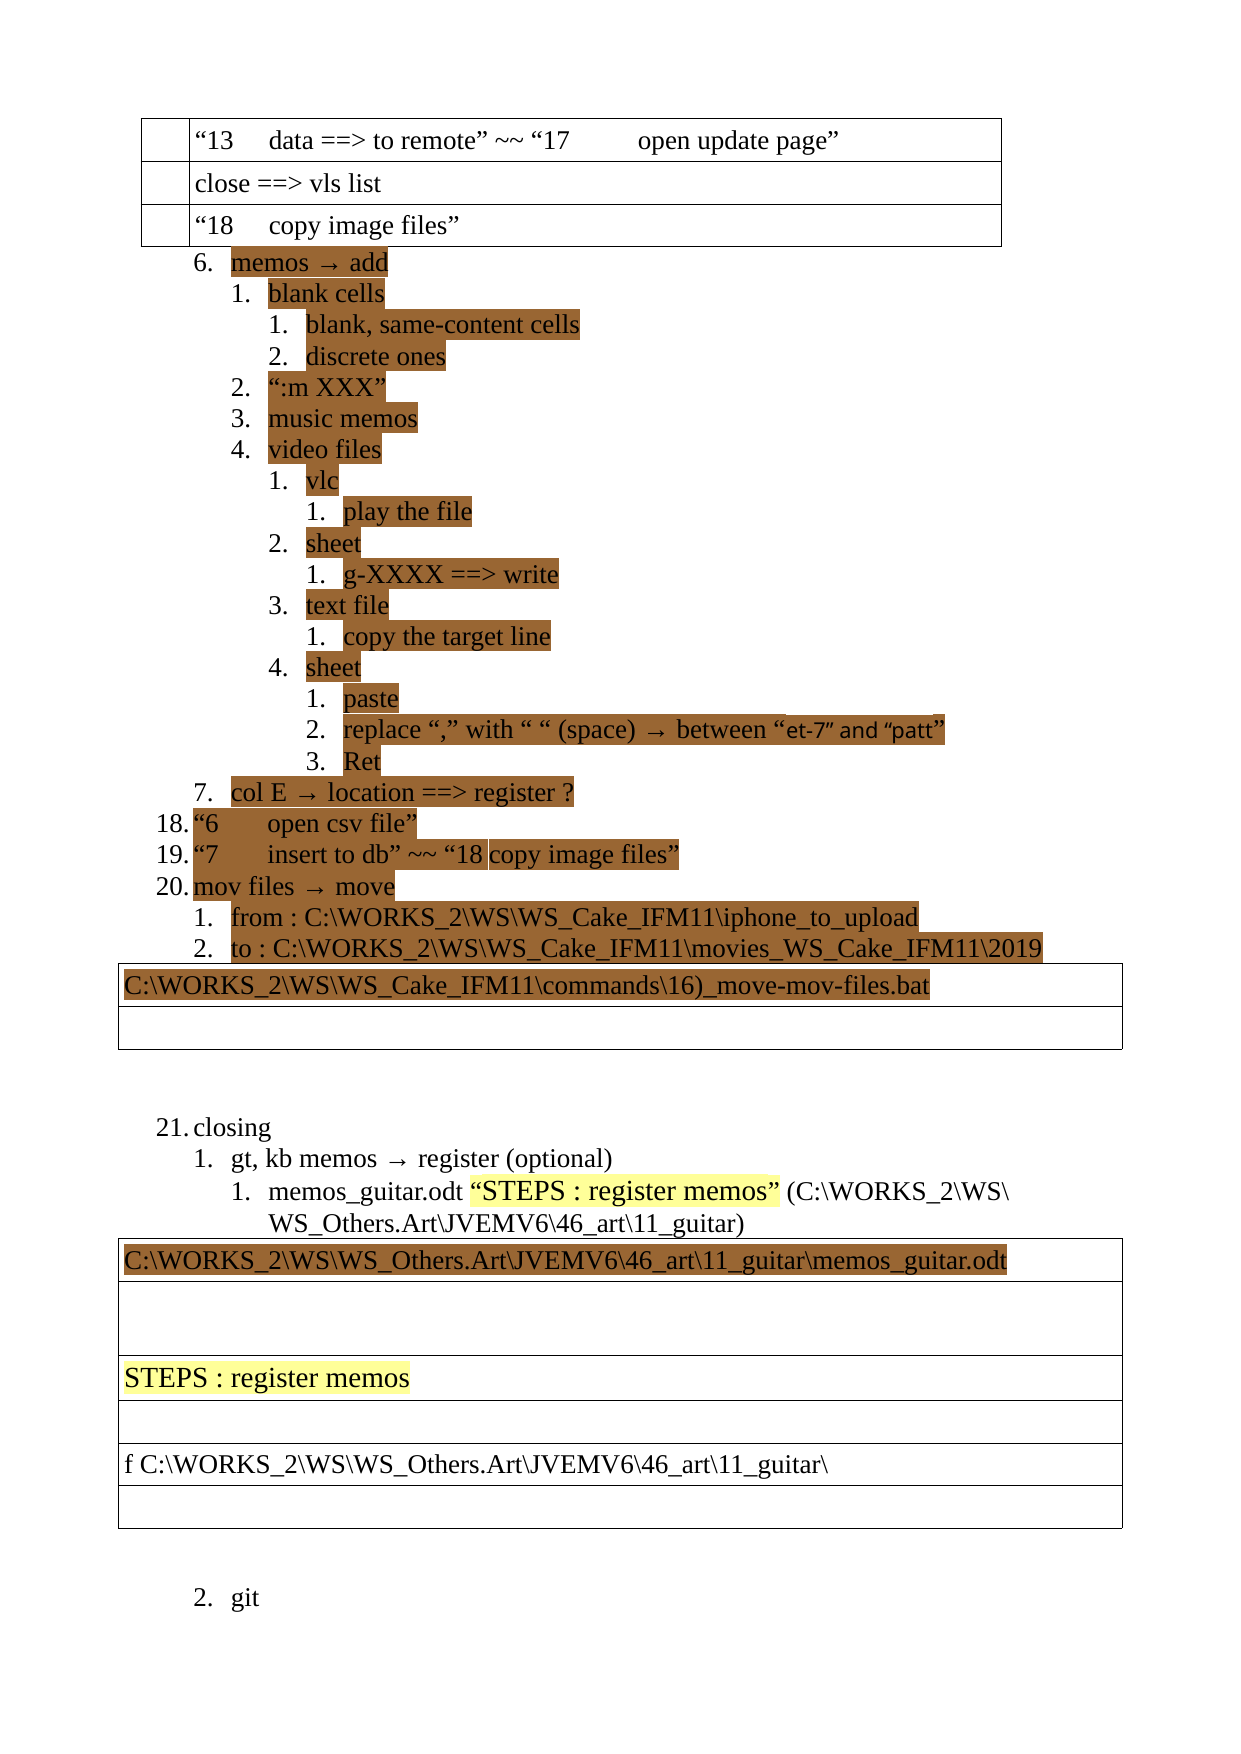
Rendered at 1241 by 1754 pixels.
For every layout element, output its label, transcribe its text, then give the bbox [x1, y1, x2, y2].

list sheet [268, 651, 1122, 682]
table_cell [119, 1282, 1122, 1355]
table_header C:\WORKS_2\WS\WS_Cake_IFM11\commands\16)_move-mov-files.bat [119, 964, 1122, 1006]
table_cell “13 data ==> to remote” ~~ “17 open update page” [190, 119, 1001, 161]
list “:m XXX” [231, 371, 1122, 402]
list text file [268, 589, 1122, 620]
list discrete ones [268, 340, 1122, 371]
table_cell [142, 119, 189, 161]
list copy the target line [306, 620, 1122, 651]
list git [193, 1581, 1122, 1612]
list Ret [306, 745, 1122, 776]
list gt, kb memos → register (optional) [193, 1142, 1122, 1173]
list from : C:\WORKS_2\WS\WS_Cake_IFM11\iphone_to_upload [193, 901, 1122, 932]
list music memos [231, 402, 1122, 433]
list video files [231, 433, 1122, 464]
table_cell f C:\WORKS_2\WS\WS_Others.Art\JVEMV6\46_art\11_guitar\ [119, 1444, 1122, 1485]
list sheet [268, 527, 1122, 558]
list blank, same-content cells [268, 309, 1122, 340]
table_cell close ==> vls list [190, 162, 1001, 203]
table_cell “18 copy image files” [190, 205, 1001, 246]
table_cell [142, 162, 189, 203]
table_cell [142, 205, 189, 246]
list mov files → move [156, 870, 1122, 901]
list col E → location ==> register ? [193, 776, 1122, 807]
table_cell [119, 1007, 1122, 1049]
list to : C:\WORKS_2\WS\WS_Cake_IFM11\movies_WS_Cake_IFM11\2019 [193, 932, 1122, 963]
table_cell STEPS : register memos [119, 1356, 1122, 1400]
table_cell [119, 1486, 1122, 1528]
list paste [306, 682, 1122, 713]
list play the file [306, 496, 1122, 527]
list g-XXXX ==> write [306, 558, 1122, 589]
list memos_guitar.odt “STEPS : register memos” (C:\WORKS_2\WS\WS_Others.Art\JVEMV6\46_art\11_guitar) [231, 1173, 1122, 1238]
list “6 open csv file” [156, 807, 1122, 839]
list vlc [268, 464, 1122, 496]
table_header C:\WORKS_2\WS\WS_Others.Art\JVEMV6\46_art\11_guitar\memos_guitar.odt [119, 1239, 1122, 1281]
list “7 insert to db” ~~ “18 copy image files” [156, 839, 1122, 870]
table_cell [119, 1401, 1122, 1443]
list replace “,” with “ “ (space) → between “et-7” and “patt” [306, 713, 1122, 745]
list memos → add [193, 246, 1122, 277]
list closing [156, 1111, 1122, 1142]
list blank cells [231, 277, 1122, 309]
